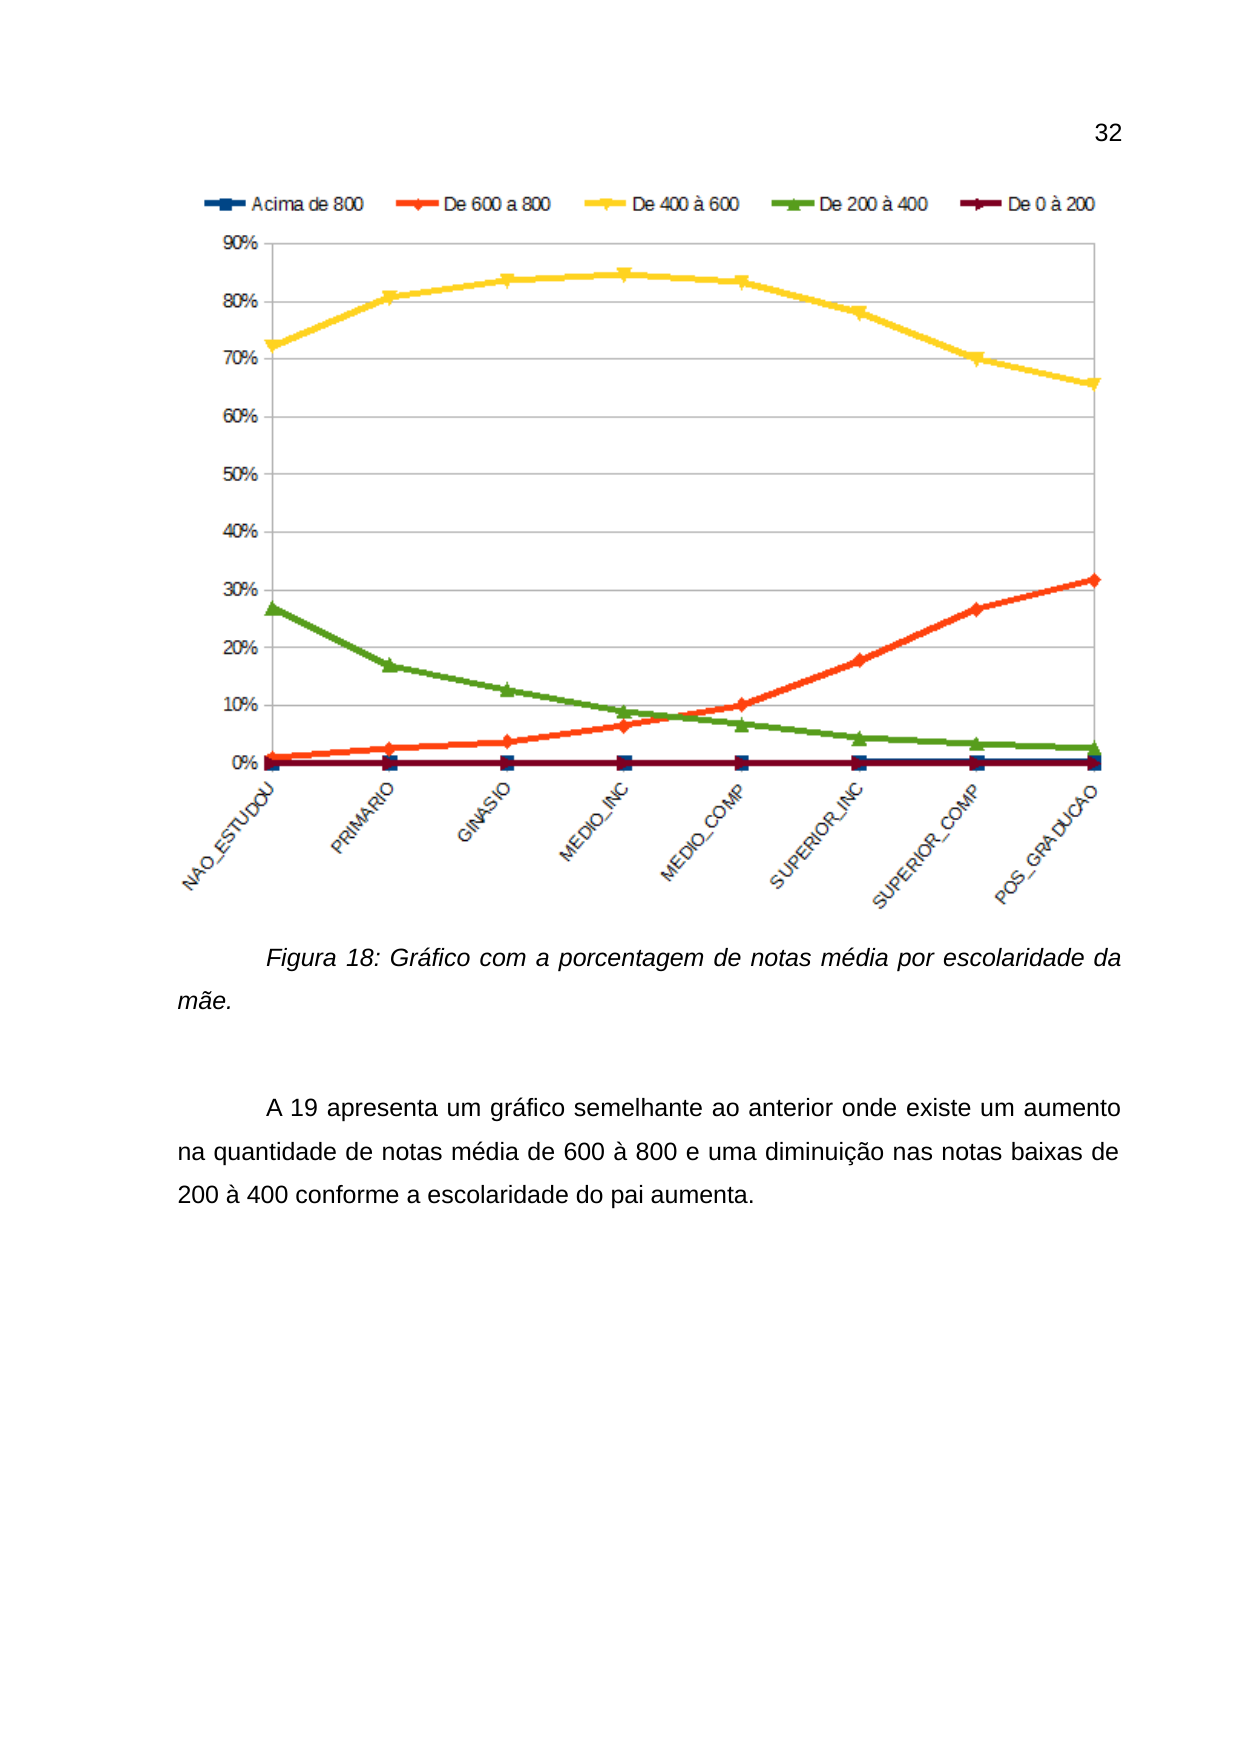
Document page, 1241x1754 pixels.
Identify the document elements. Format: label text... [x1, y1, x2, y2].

text Figura 18: Gráfico com a porcentagem de notas média por escolaridade da mãe. [177, 929, 1122, 1015]
text A Figura 19 apresenta um gráfico semelhante ao anterior onde existe um aumento na quantidade de notas média de 600 à 800 e uma diminuição nas notas baixas de 200 à 400 conforme a escolaridade do pai aumenta. [177, 1093, 1122, 1208]
picture [177, 188, 1123, 929]
